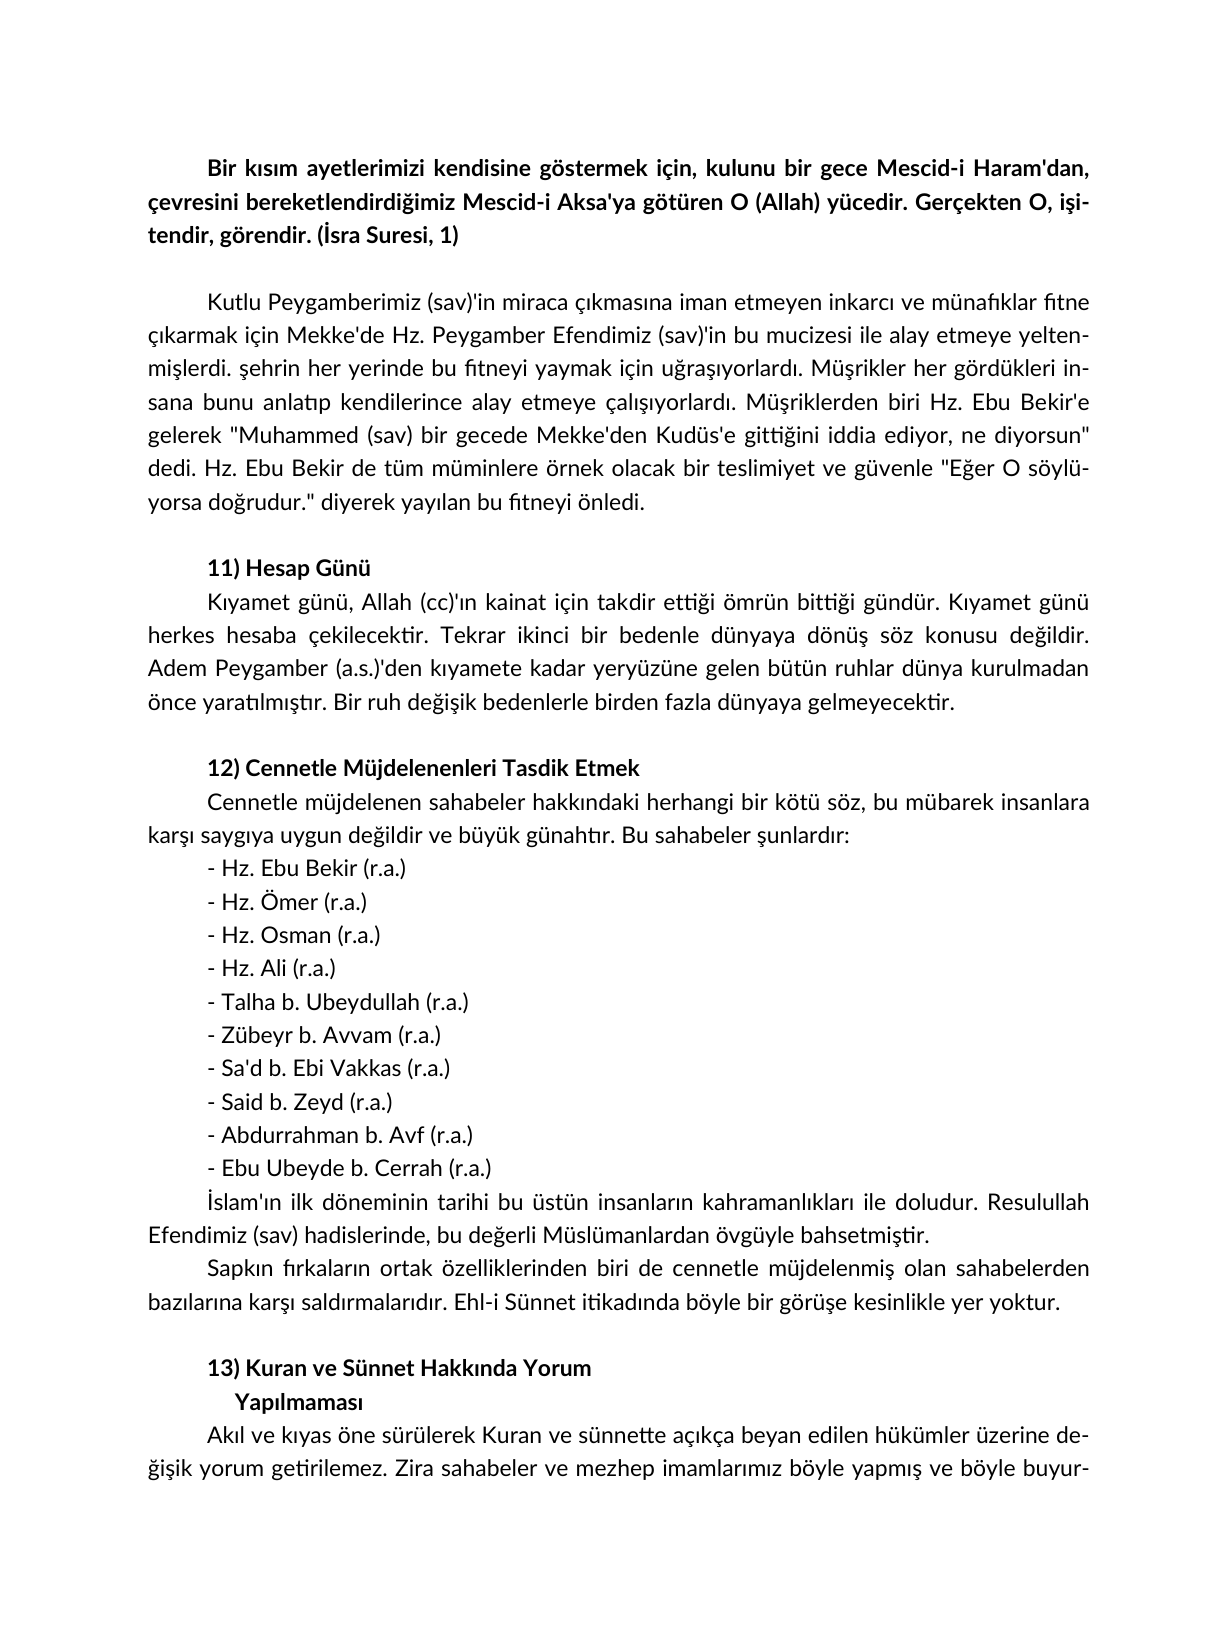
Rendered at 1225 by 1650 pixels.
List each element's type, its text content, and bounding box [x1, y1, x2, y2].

text - Sa­id b. Zeyd (r.a.) [148, 1083, 1090, 1117]
text - Hz. Ebu Be­kir (r.a.) [148, 850, 1090, 883]
text - Ebu Ubey­de b. Cer­rah (r.a.) [148, 1150, 1090, 1183]
text Sap­kın fır­ka­la­rın or­tak özel­lik­le­rin­den bi­ri de cen­net­le müj­de­len­miş olan sa­ha­be­ler­den ba­zı­la­rı­na kar­şı sal­dır­ma­la­rı­dır. Ehl-i Sün­net iti­ka­dın­da böy­le bir gö­rü­şe ke­sin­lik­le yer yok­tur. [148, 1250, 1090, 1317]
text - Ab­dur­rah­man b. Avf (r.a.) [148, 1117, 1090, 1150]
text Ya­pıl­ma­ma­sı [148, 1383, 1090, 1417]
text Bir kı­sım ayet­le­ri­mi­zi ken­di­si­ne gös­ter­mek için, ku­lu­nu bir ge­ce Mes­cid-i Ha­ram'dan, çev­re­si­ni be­re­ket­len­dir­di­ği­miz Mes­cid-i Ak­sa'ya gö­tü­ren O (Al­lah) yü­ce­dir. Ger­çek­ten O, işi­ten­dir, gö­ren­dir. (İs­ra Su­re­si, 1) [148, 150, 1090, 250]
text İs­lam'ın ilk dö­ne­mi­nin ta­ri­hi bu üs­tün in­san­la­rın kah­ra­man­lık­la­rı ile do­lu­dur. Re­su­lul­lah Efen­di­miz (sav) ha­dis­le­rin­de, bu de­ğer­li Müs­lü­man­lar­dan öv­güy­le bah­set­miş­tir. [148, 1183, 1090, 1250]
text - Sa'd b. Ebi Vak­kas (r.a.) [148, 1050, 1090, 1083]
text Kut­lu Pey­gam­be­ri­miz (sav)'in mi­ra­ca çık­ma­sı­na iman et­me­yen in­kar­cı ve mü­na­fık­lar fit­ne çı­kar­mak için Mek­ke'de Hz. Pey­gam­ber Efen­di­miz (sav)'in bu mu­ci­ze­si ile alay et­me­ye yel­ten­miş­ler­di. şeh­rin her ye­rin­de bu fit­ne­yi yay­mak için uğ­ra­şı­yor­lar­dı. Müş­rik­ler her gör­dük­le­ri in­sa­na bu­nu an­la­tıp ken­di­le­rin­ce alay et­me­ye ça­lı­şı­yor­lar­dı. Müş­rik­ler­den bi­ri Hz. Ebu Be­kir'e ge­le­rek "Mu­ham­med (sav) bir ge­ce­de Mek­ke'den Ku­düs'e git­ti­ği­ni id­dia edi­yor, ne di­yor­sun" de­di. Hz. Ebu Be­kir de tüm mü­min­le­re ör­nek ola­cak bir tes­li­mi­yet ve gü­ven­le "Eğer O söy­lü­yor­sa doğ­ru­dur." di­ye­rek ya­yı­lan bu fit­ne­yi ön­le­di. [148, 283, 1090, 517]
text - Tal­ha b. Ubey­dul­lah (r.a.) [148, 983, 1090, 1017]
text 11) He­sap Gü­nü [148, 550, 1090, 583]
text - Zü­beyr b. Av­vam (r.a.) [148, 1017, 1090, 1050]
text - Hz. Os­man (r.a.) [148, 917, 1090, 950]
text Akıl ve kı­yas öne sü­rü­le­rek Ku­ran ve sünnette açık­ça be­yan edi­len hü­küm­ler üze­ri­ne de­ği­şik yo­rum ge­ti­ri­le­mez. Zi­ra sa­ha­be­ler ve mez­hep imam­la­rı­mız böy­le yap­mış ve böy­le bu­yur­ [148, 1417, 1090, 1483]
text - Hz. Ömer (r.a.) [148, 883, 1090, 917]
text 12) Cen­net­le Müj­de­le­nen­le­ri Tas­dik Et­mek [148, 750, 1090, 783]
text Kı­ya­met gü­nü, Al­lah (cc)'ın ka­inat için tak­dir et­ti­ği öm­rün bit­ti­ği gün­dür. Kı­ya­met gü­nü her­kes he­sa­ba çe­ki­le­cek­tir. Tek­rar ikin­ci bir be­den­le dün­ya­ya dö­nüş söz ­ko­nu­su de­ğil­dir. Adem Pey­gam­ber (a.s.)'den kı­ya­me­te ka­dar yer­yü­zü­ne ge­len bü­tün ruh­lar dün­ya ku­rul­ma­dan ön­ce ya­ra­tıl­mış­tır. Bir ruh de­ği­şik be­den­ler­le bir­den faz­la dün­ya­ya gel­me­ye­cek­tir. [148, 583, 1090, 717]
text Cen­net­le müj­de­le­nen sa­ha­be­ler hak­kın­da­ki her­han­gi bir kö­tü söz, bu mü­ba­rek in­san­la­ra kar­şı say­gı­ya uy­gun de­ğil­dir ve bü­yük gü­nah­tır. Bu sa­ha­be­ler şun­lar­dır: [148, 783, 1090, 850]
text - Hz. Ali (r.a.) [148, 950, 1090, 983]
text 13) Ku­ran ve Sün­net Hak­kın­da Yo­rum [148, 1350, 1090, 1383]
